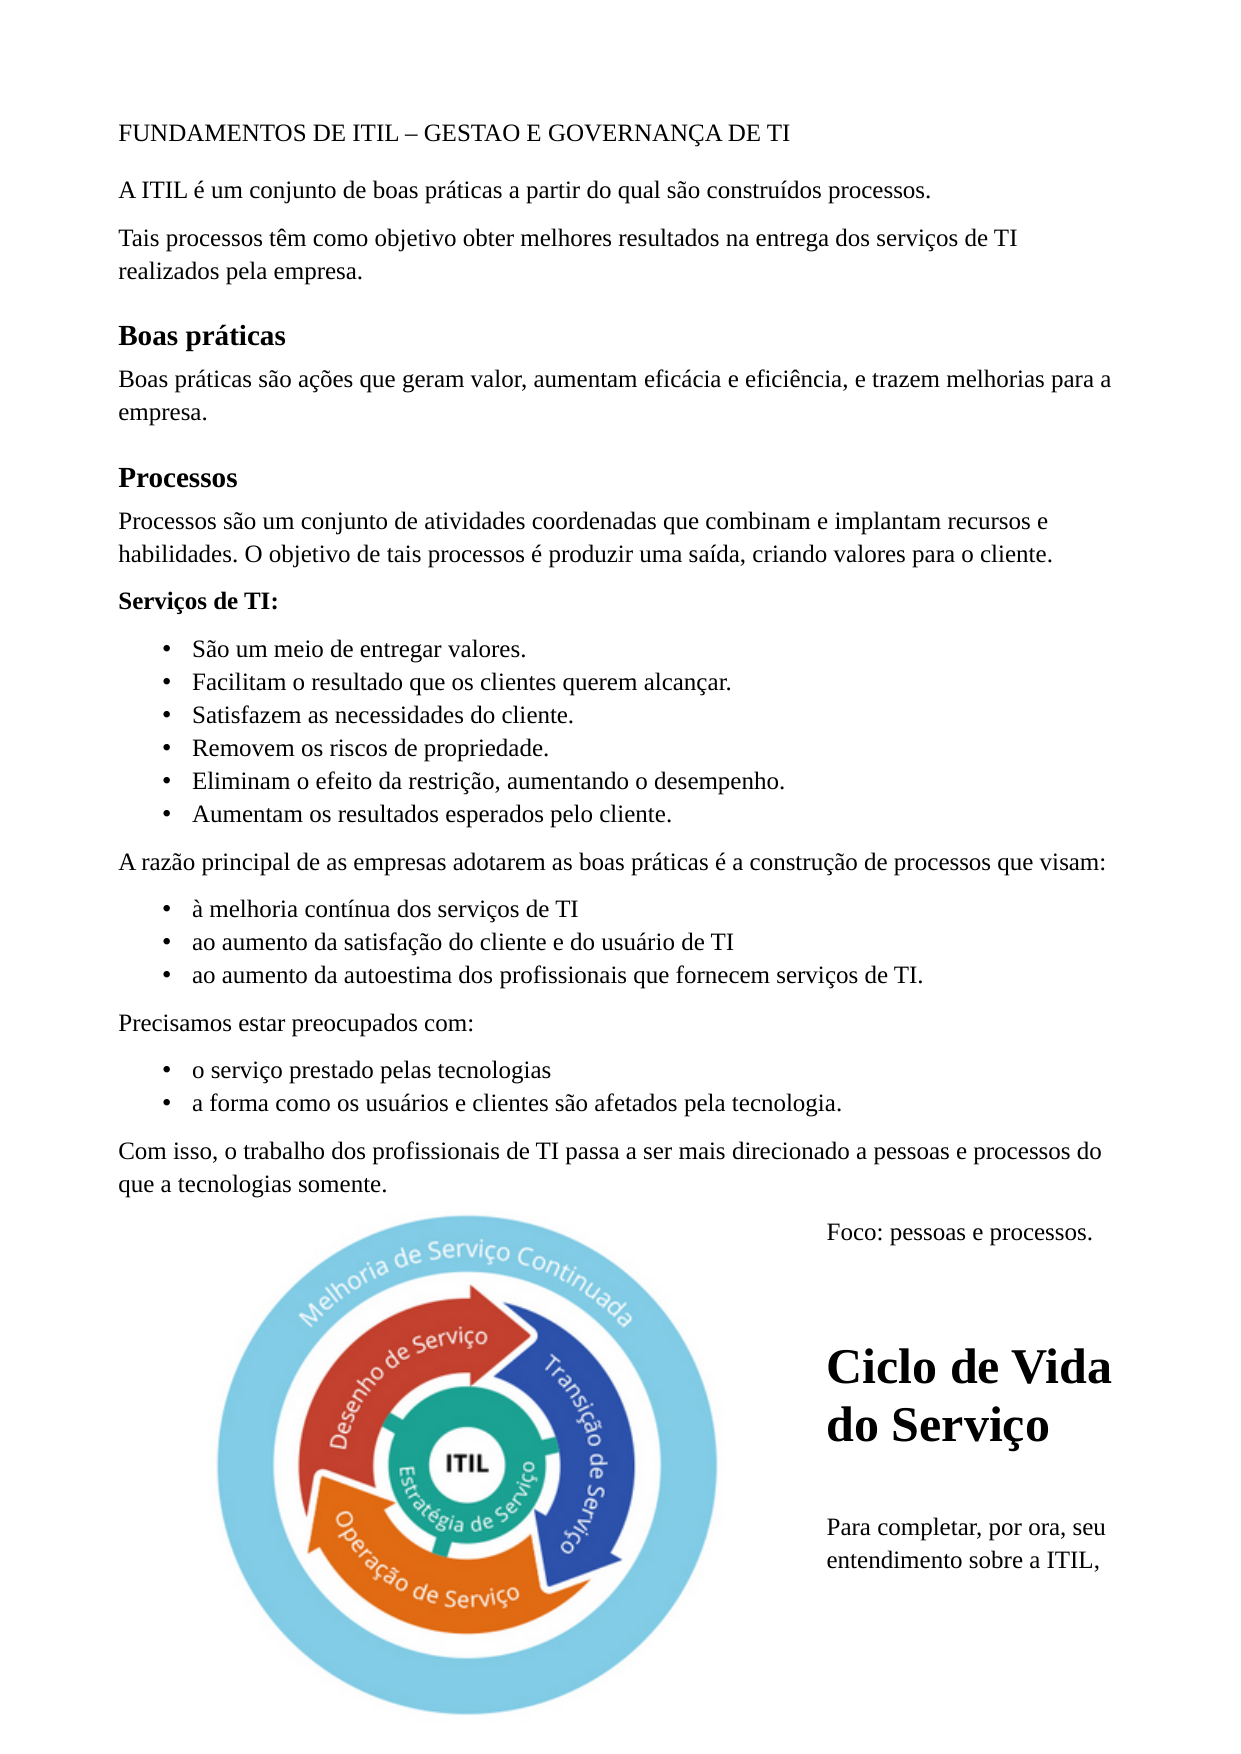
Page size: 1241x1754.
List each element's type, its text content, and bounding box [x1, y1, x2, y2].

text A ITIL é um conjunto de boas práticas a partir do qual são construídos processos. [118, 176, 1122, 204]
subtitle Boas práticas [118, 318, 1122, 352]
text Tais processos têm como objetivo obter melhores resultados na entrega dos serviços de TI realizados pela empresa. [118, 223, 1122, 285]
list Eliminam o efeito da restrição, aumentando o desempenho. [162, 766, 1122, 795]
list Facilitam o resultado que os clientes querem alcançar. [162, 667, 1122, 696]
list a forma como os usuários e clientes são afetados pela tecnologia. [162, 1088, 1122, 1117]
list à melhoria contínua dos serviços de TI [162, 894, 1122, 923]
text Para completar, por ora, seu entendimento sobre a ITIL, [827, 1512, 1122, 1574]
text Serviços de TI: [118, 586, 1122, 615]
text Boas práticas são ações que geram valor, aumentam eficácia e eficiência, e trazem melhorias para a empresa. [118, 364, 1122, 426]
picture [98, 1210, 827, 1754]
text FUNDAMENTOS DE ITIL – GESTAO E GOVERNANÇA DE TI [118, 118, 1122, 147]
list Satisfazem as necessidades do cliente. [162, 700, 1122, 729]
text A razão principal de as empresas adotarem as boas práticas é a construção de processos que visam: [118, 847, 1122, 875]
list ao aumento da satisfação do cliente e do usuário de TI [162, 927, 1122, 956]
list o serviço prestado pelas tecnologias [162, 1056, 1122, 1084]
subtitle Ciclo de Vida do Serviço [827, 1337, 1122, 1452]
text Processos são um conjunto de atividades coordenadas que combinam e implantam recursos e habilidades. O objetivo de tais processos é produzir uma saída, criando valores para o cliente. [118, 506, 1122, 567]
list São um meio de entregar valores. [162, 634, 1122, 663]
text Foco: pessoas e processos. [827, 1217, 1122, 1246]
text Com isso, o trabalho dos profissionais de TI passa a ser mais direcionado a pessoas e processos do que a tecnologias somente. [118, 1136, 1122, 1198]
list Aumentam os resultados esperados pelo cliente. [162, 799, 1122, 828]
list Removem os riscos de propriedade. [162, 733, 1122, 762]
text Precisamos estar preocupados com: [118, 1008, 1122, 1037]
subtitle Processos [118, 460, 1122, 493]
list ao aumento da autoestima dos profissionais que fornecem serviços de TI. [162, 960, 1122, 989]
